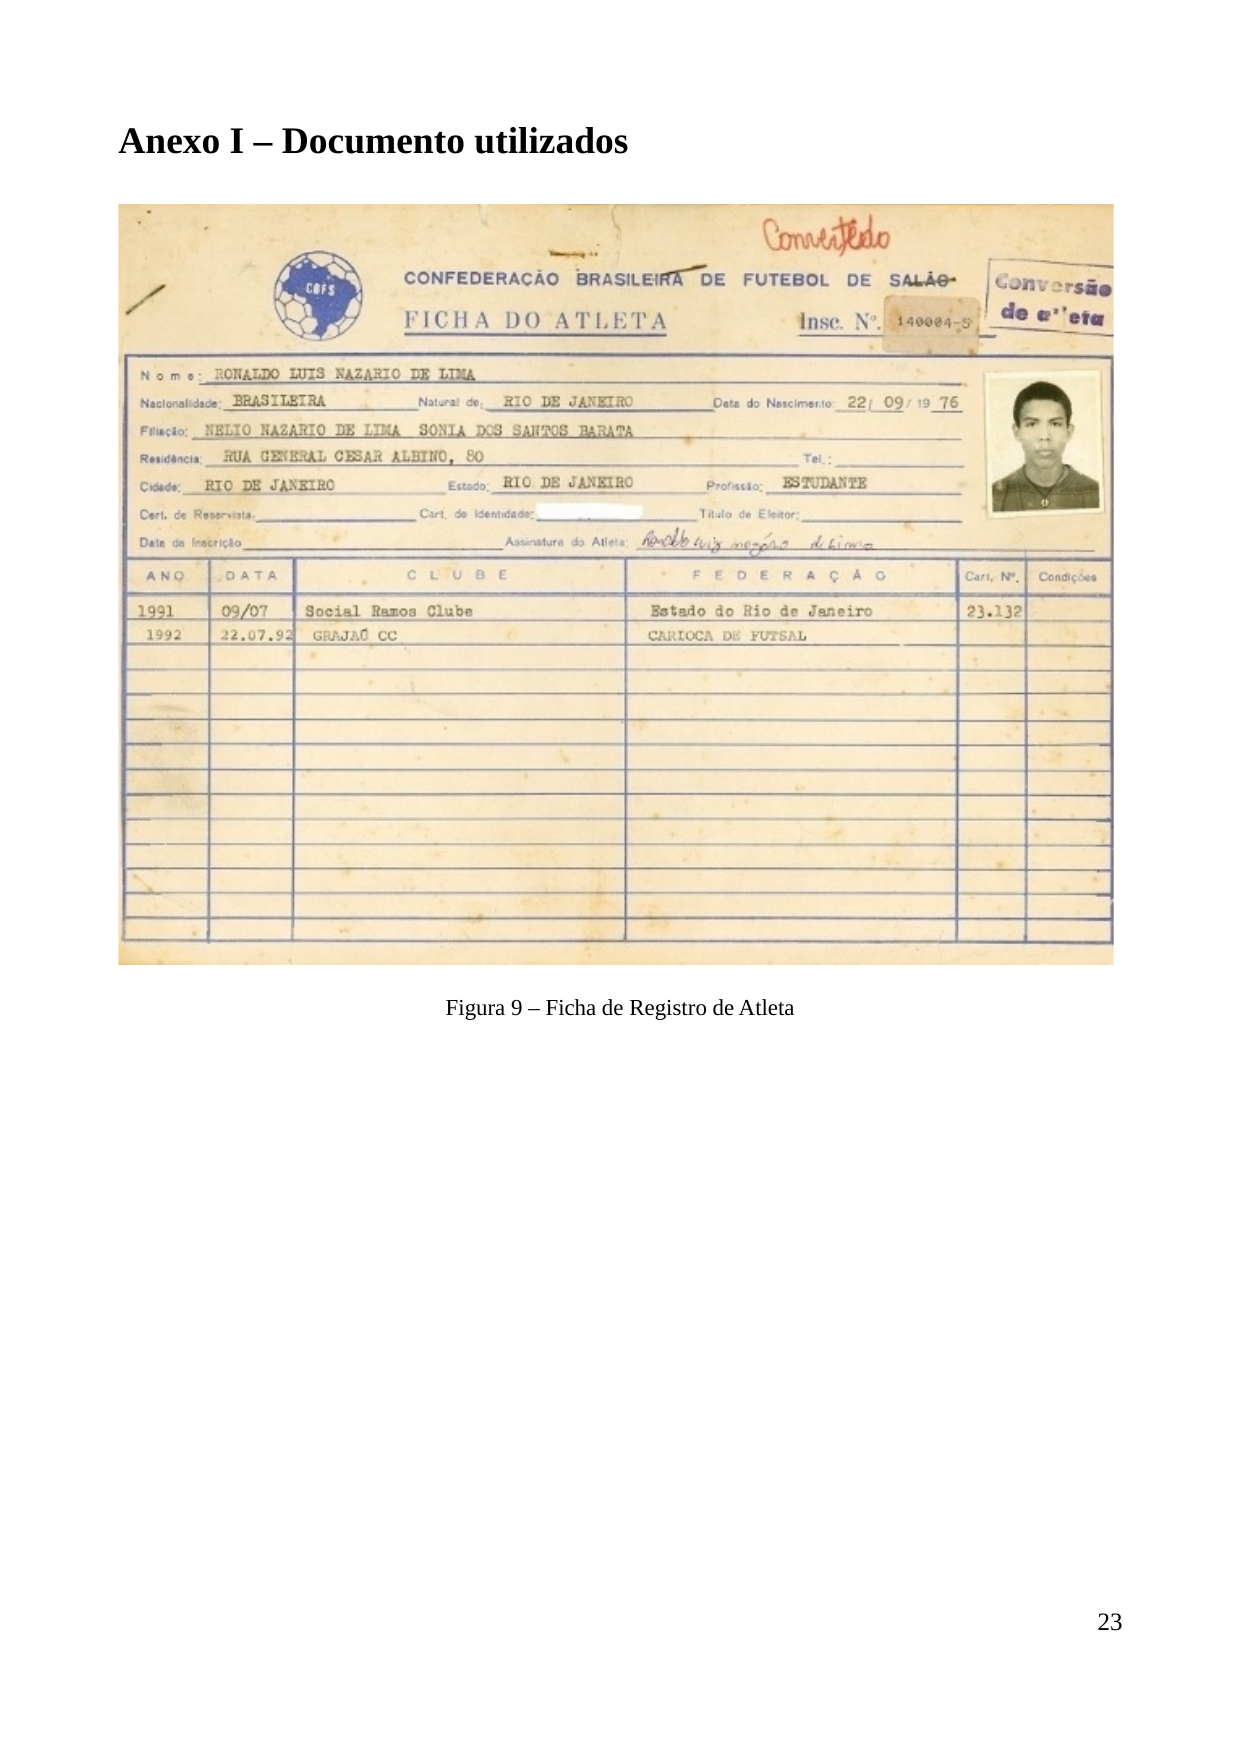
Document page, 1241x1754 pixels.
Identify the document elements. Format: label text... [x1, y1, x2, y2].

text Figura 9 – Ficha de Registro de Atleta [118, 994, 1122, 1020]
text Anexo I – Documento utilizados [118, 118, 1122, 161]
picture [118, 204, 1114, 965]
